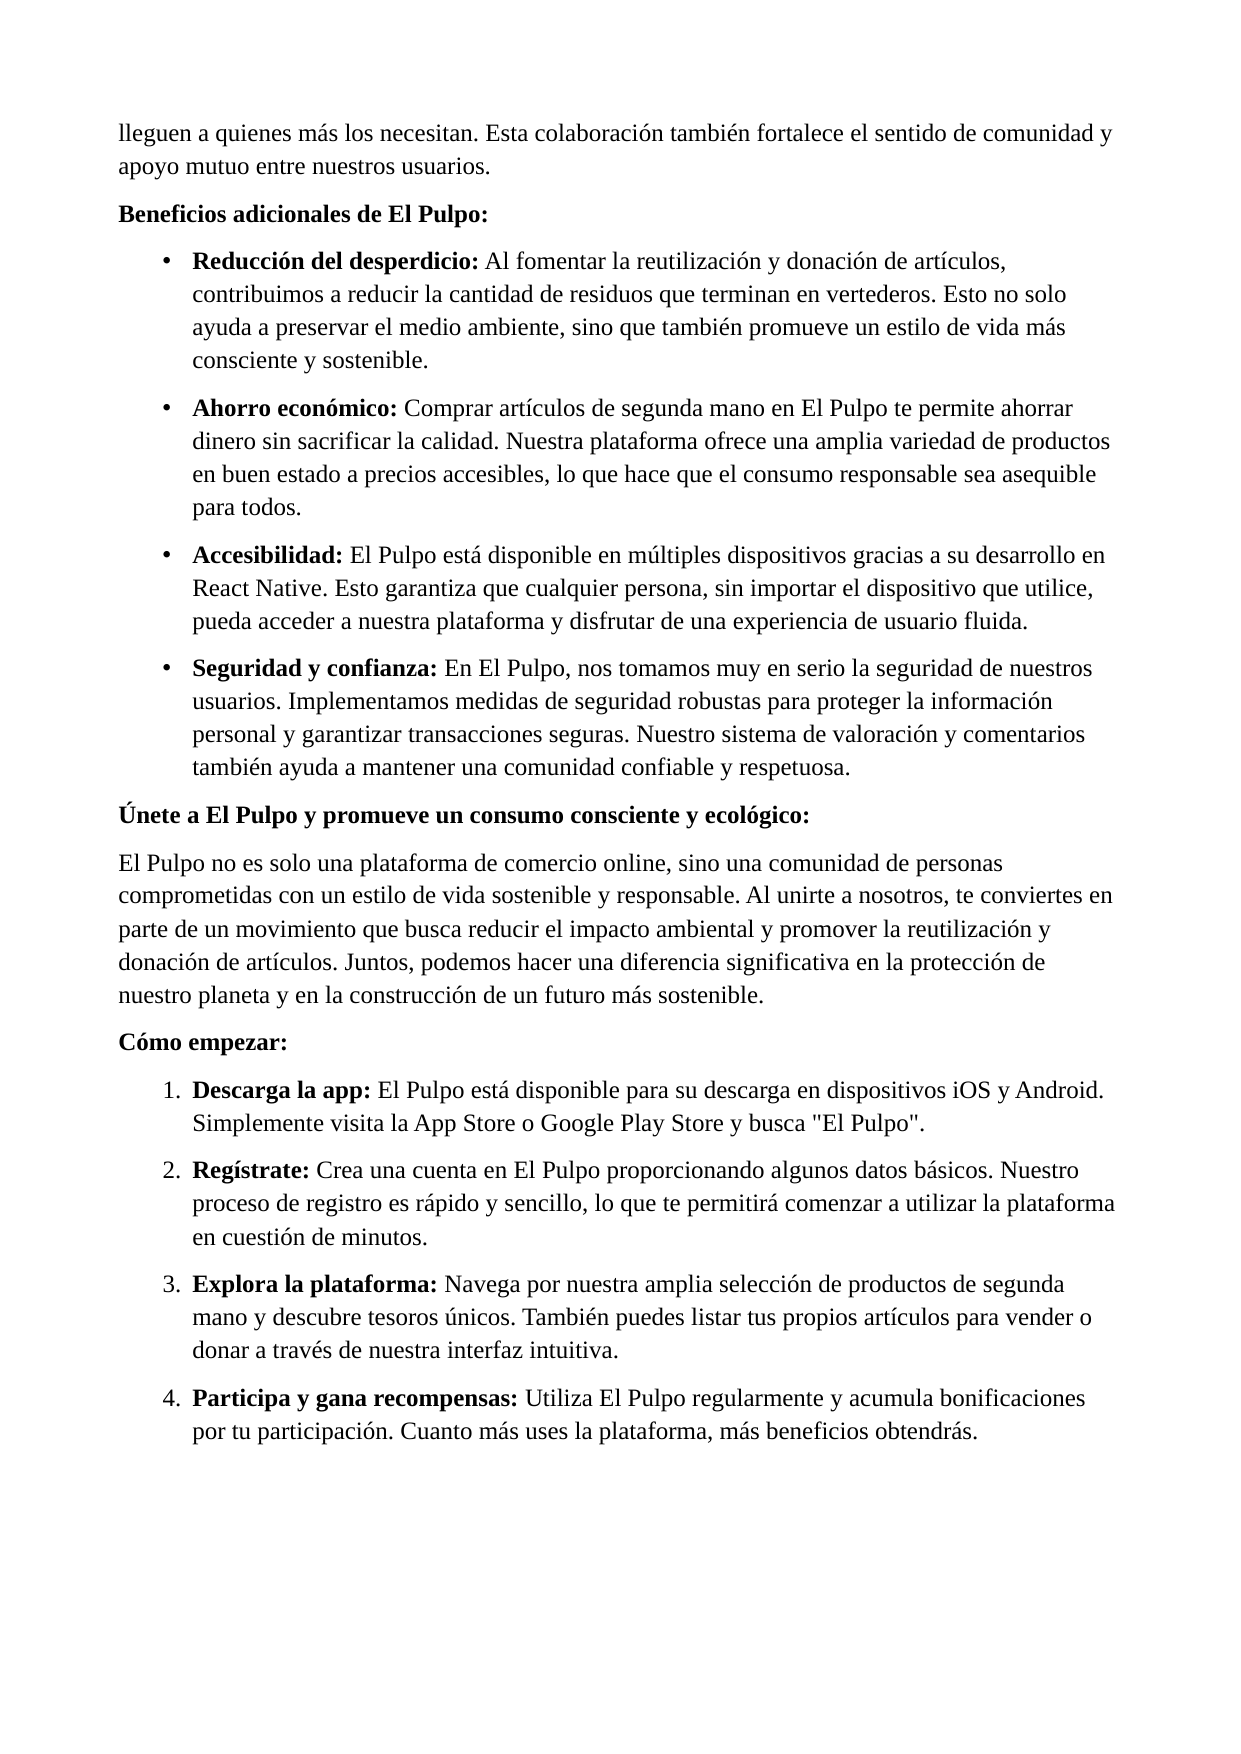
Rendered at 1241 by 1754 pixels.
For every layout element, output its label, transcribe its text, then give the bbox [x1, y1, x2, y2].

list Seguridad y confianza: En El Pulpo, nos tomamos muy en serio la seguridad de nuestros usuarios. Implementamos medidas de seguridad robustas para proteger la información personal y garantizar transacciones seguras. Nuestro sistema de valoración y comentarios también ayuda a mantener una comunidad confiable y respetuosa. [162, 653, 1122, 781]
list Explora la plataforma: Navega por nuestra amplia selección de productos de segunda mano y descubre tesoros únicos. También puedes listar tus propios artículos para vender o donar a través de nuestra interfaz intuitiva. [162, 1269, 1122, 1364]
list Participa y gana recompensas: Utiliza El Pulpo regularmente y acumula bonificaciones por tu participación. Cuanto más uses la plataforma, más beneficios obtendrás. [162, 1383, 1122, 1444]
list Regístrate: Crea una cuenta en El Pulpo proporcionando algunos datos básicos. Nuestro proceso de registro es rápido y sencillo, lo que te permitirá comenzar a utilizar la plataforma en cuestión de minutos. [162, 1156, 1122, 1250]
text Únete a El Pulpo y promueve un consumo consciente y ecológico: [118, 800, 1122, 829]
list Reducción del desperdicio: Al fomentar la reutilización y donación de artículos, contribuimos a reducir la cantidad de residuos que terminan en vertederos. Esto no solo ayuda a preservar el medio ambiente, sino que también promueve un estilo de vida más consciente y sostenible. [162, 246, 1122, 374]
text Beneficios adicionales de El Pulpo: [118, 199, 1122, 227]
list Descarga la app: El Pulpo está disponible para su descarga en dispositivos iOS y Android. Simplemente visita la App Store o Google Play Store y busca "El Pulpo". [162, 1075, 1122, 1137]
text Cómo empezar: [118, 1027, 1122, 1056]
list Accesibilidad: El Pulpo está disponible en múltiples dispositivos gracias a su desarrollo en React Native. Esto garantiza que cualquier persona, sin importar el dispositivo que utilice, pueda acceder a nuestra plataforma y disfrutar de una experiencia de usuario fluida. [162, 540, 1122, 634]
list Ahorro económico: Comprar artículos de segunda mano en El Pulpo te permite ahorrar dinero sin sacrificar la calidad. Nuestra plataforma ofrece una amplia variedad de productos en buen estado a precios accesibles, lo que hace que el consumo responsable sea asequible para todos. [162, 393, 1122, 521]
text El Pulpo no es solo una plataforma de comercio online, sino una comunidad de personas comprometidas con un estilo de vida sostenible y responsable. Al unirte a nosotros, te conviertes en parte de un movimiento que busca reducir el impacto ambiental y promover la reutilización y donación de artículos. Juntos, podemos hacer una diferencia significativa en la protección de nuestro planeta y en la construcción de un futuro más sostenible. [118, 848, 1122, 1008]
text lleguen a quienes más los necesitan. Esta colaboración también fortalece el sentido de comunidad y apoyo mutuo entre nuestros usuarios. [118, 118, 1122, 180]
